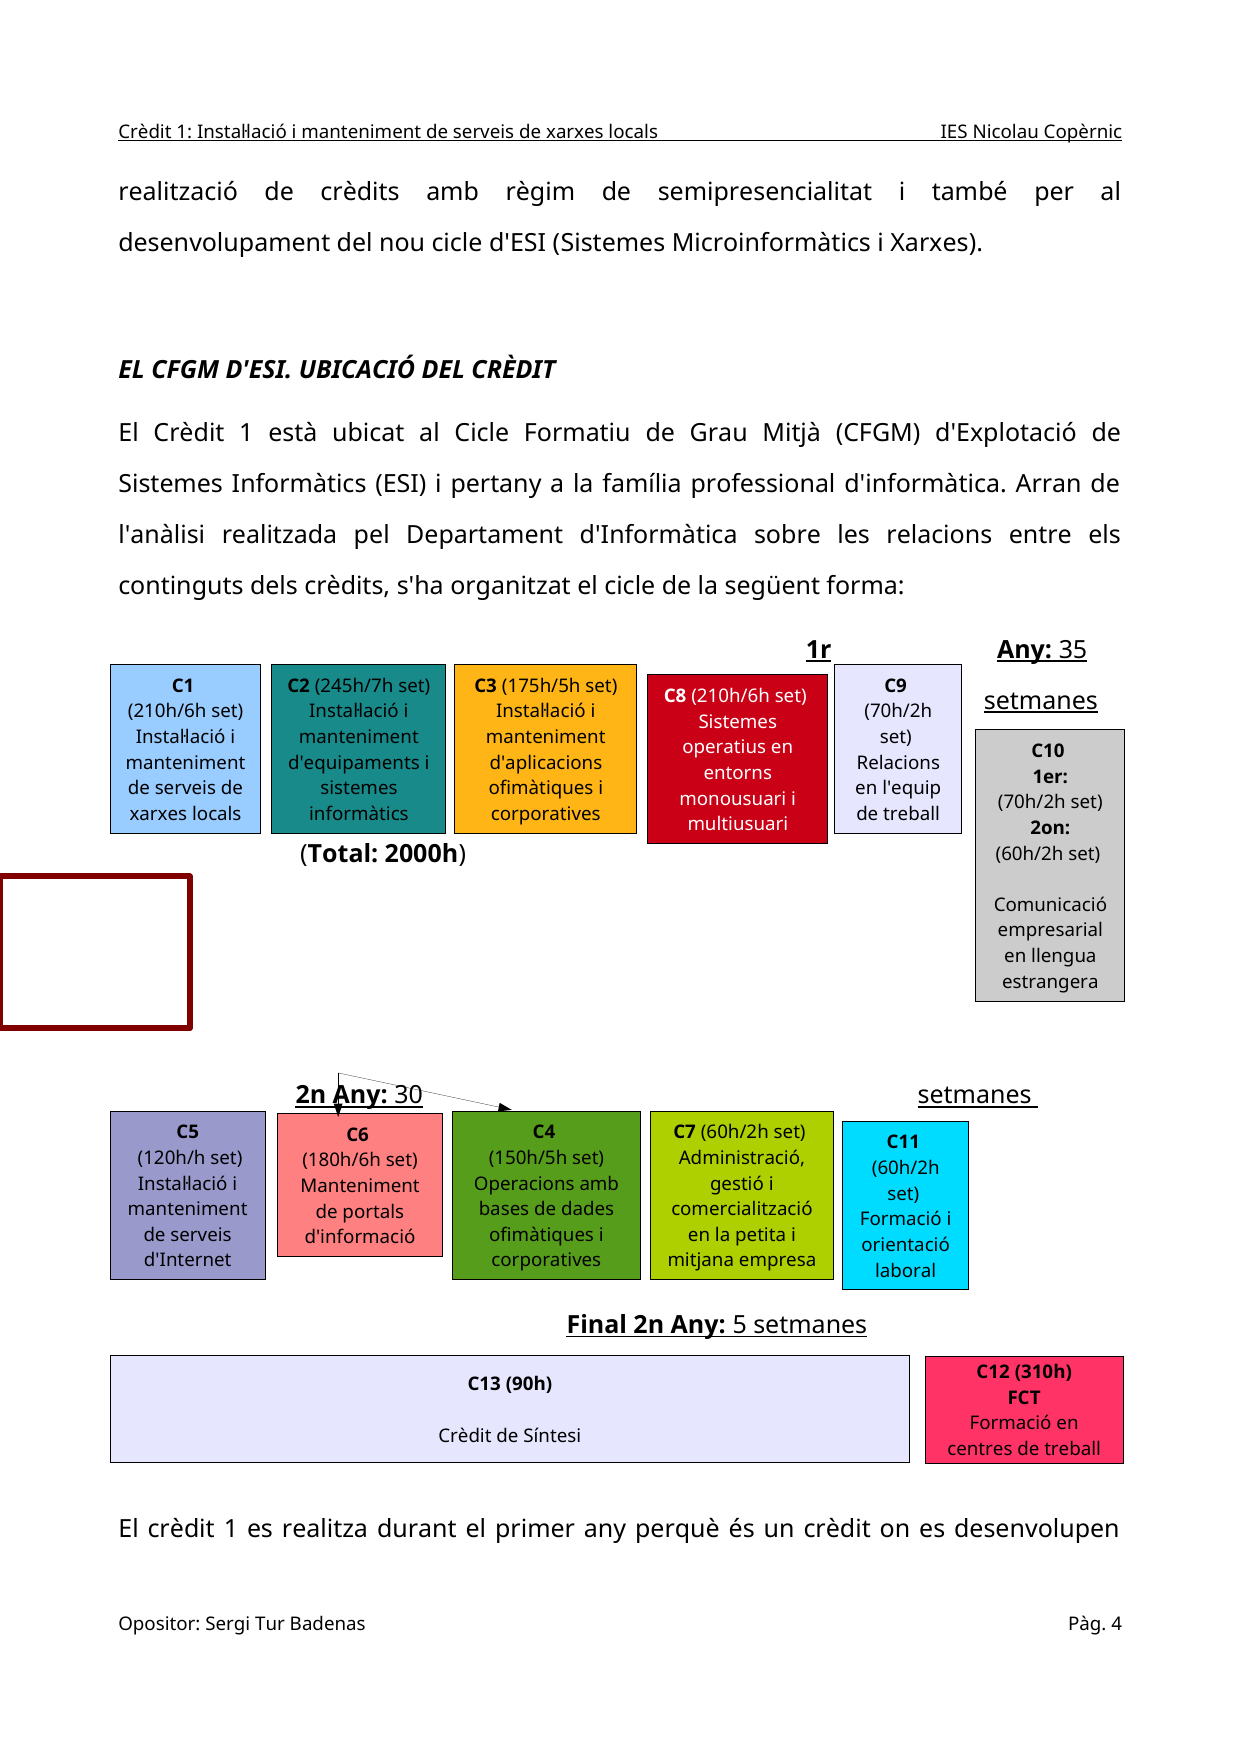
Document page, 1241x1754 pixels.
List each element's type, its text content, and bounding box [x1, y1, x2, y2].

text realització de crèdits amb règim de semipresencialitat i també per al desenvolupament del nou cicle d'ESI (Sistemes Microinformàtics i Xarxes). [118, 173, 1122, 258]
text 2n Any: 30 setmanes [118, 1077, 338, 1111]
text El Crèdit 1 està ubicat al Cicle Formatiu de Grau Mitjà (CFGM) d'Explotació de Sistemes Informàtics (ESI) i pertany a la família professional d'informàtica. Arran de l'anàlisi realitzada pel Departament d'Informàtica sobre les relacions entre els continguts dels crèdits, s'ha organitzat el cicle de la següent forma: [118, 415, 1122, 602]
subtitle EL CFGM D'ESI. UBICACIÓ DEL CRÈDIT [118, 351, 1122, 385]
text 1r Any: 35 setmanes (Total: 2000h) [118, 631, 1122, 870]
text Final 2n Any: 5 setmanes [118, 1307, 1122, 1341]
text El crèdit 1 es realitza durant el primer any perquè és un crèdit on es desenvolupen [118, 1511, 1122, 1545]
text 2n Any: 30 setmanes [339, 1077, 498, 1111]
text 2n Any: 30 setmanes [363, 1077, 1122, 1111]
